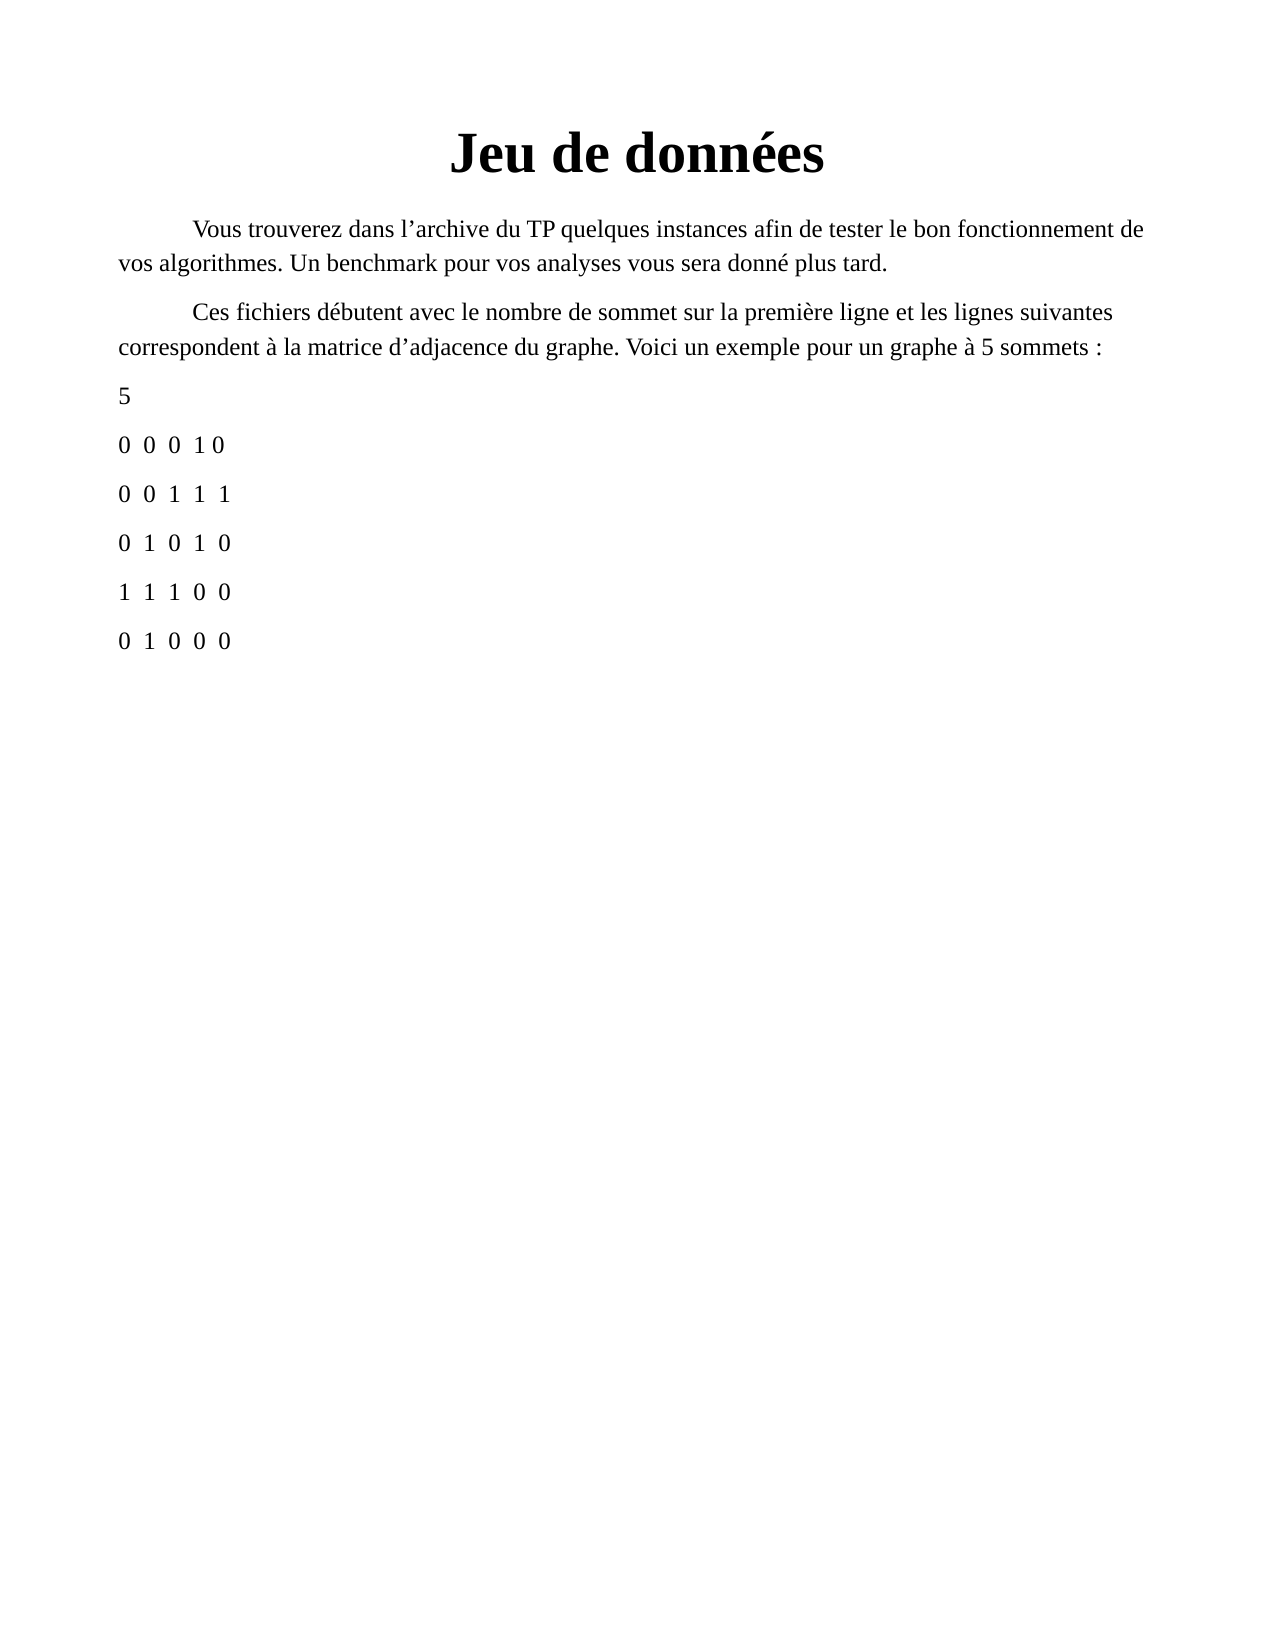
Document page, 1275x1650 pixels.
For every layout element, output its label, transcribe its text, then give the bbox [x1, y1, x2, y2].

text Ces fichiers débutent avec le nombre de sommet sur la première ligne et les lignes suivantes correspondent à la matrice d’adjacence du graphe. Voici un exemple pour un graphe à 5 sommets : [118, 297, 1157, 361]
text Vous trouverez dans l’archive du TP quelques instances afin de tester le bon fonctionnement de vos algorithmes. Un benchmark pour vos analyses vous sera donné plus tard. [118, 214, 1157, 277]
text 0 0 0 1 0 [118, 430, 1157, 459]
text 0 1 0 1 0 [118, 528, 1157, 557]
text 0 1 0 0 0 [118, 626, 1157, 655]
text 5 [118, 381, 1157, 410]
subtitle Jeu de données [118, 118, 1157, 185]
text 0 0 1 1 1 [118, 479, 1157, 508]
text 1 1 1 0 0 [118, 577, 1157, 606]
